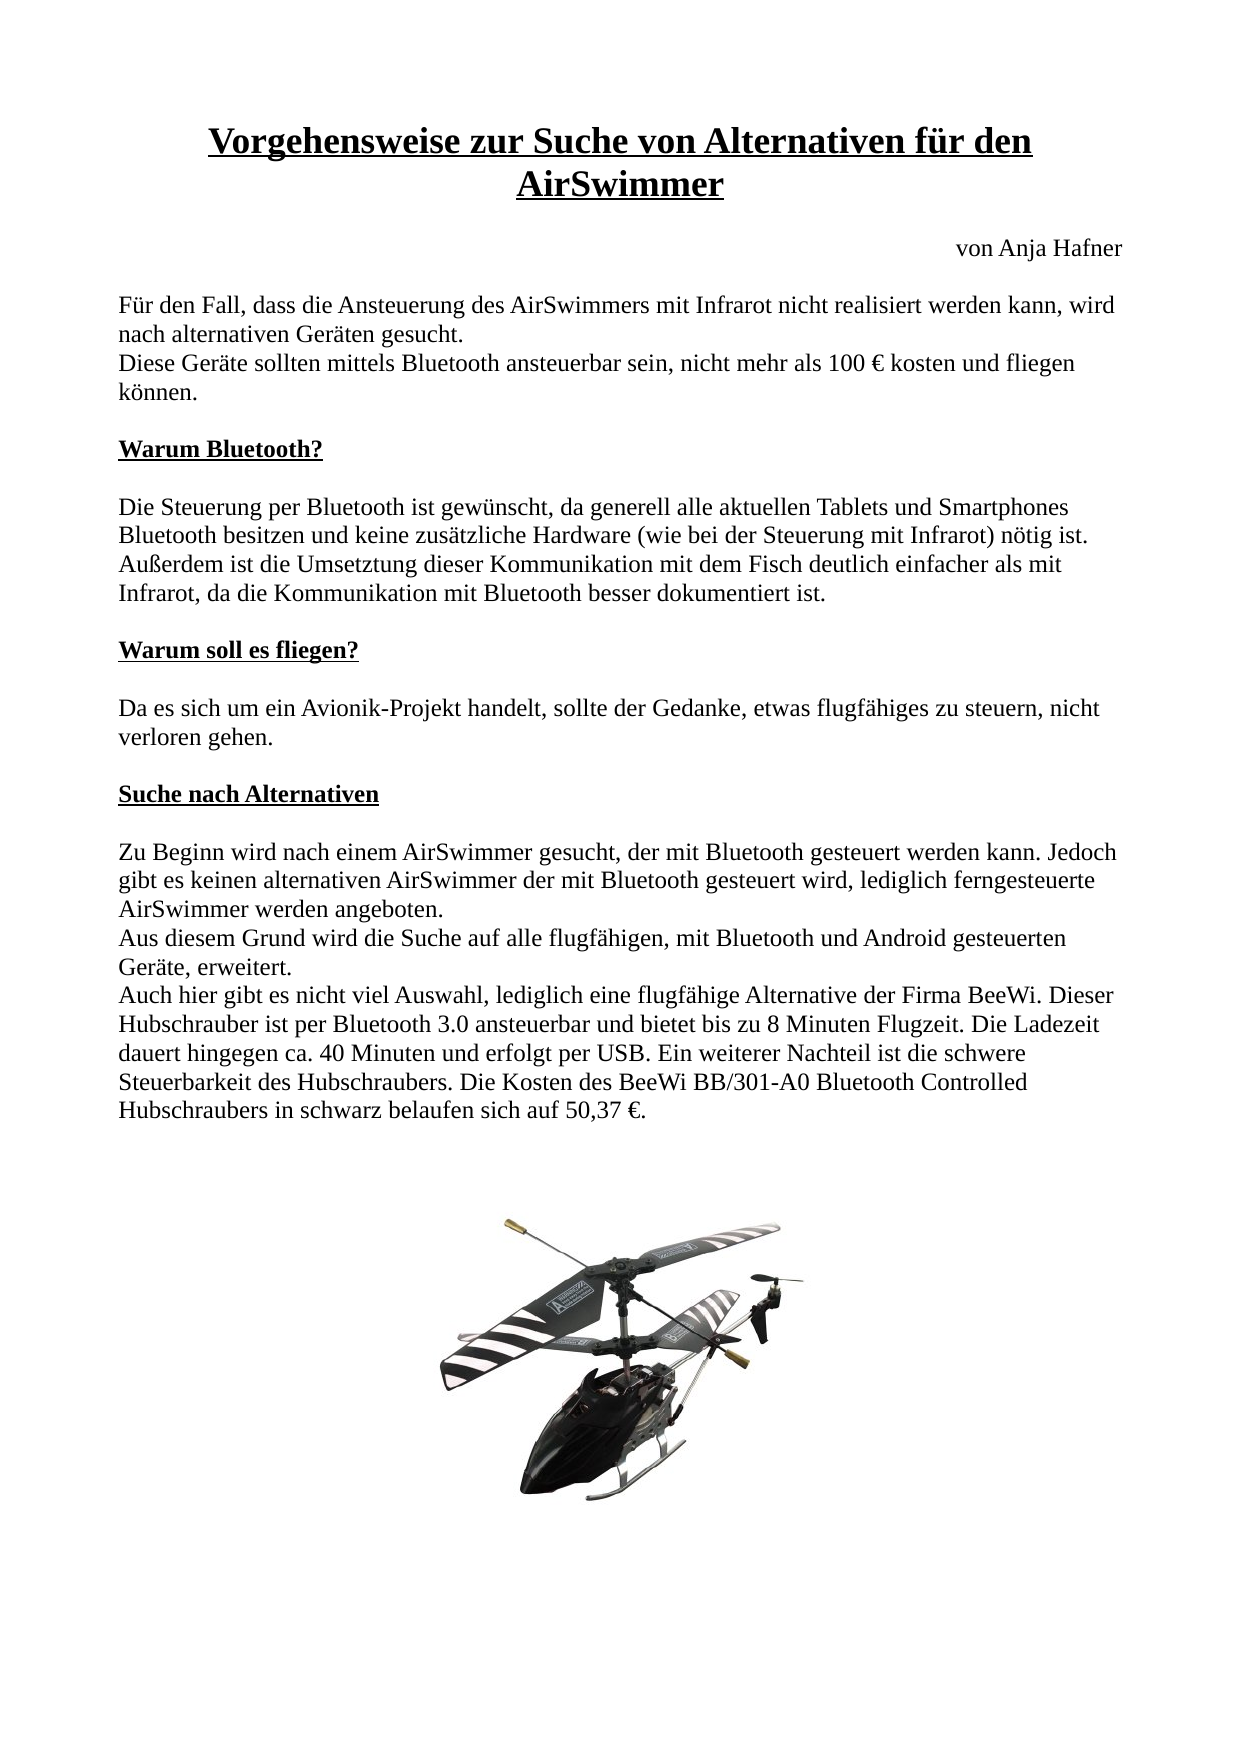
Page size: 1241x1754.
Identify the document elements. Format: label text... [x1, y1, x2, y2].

picture [419, 1191, 822, 1529]
text Da es sich um ein Avionik-Projekt handelt, sollte der Gedanke, etwas flugfähiges zu steuern, nicht verloren gehen. [118, 693, 1122, 751]
text Die Steuerung per Bluetooth ist gewünscht, da generell alle aktuellen Tablets und Smartphones Bluetooth besitzen und keine zusätzliche Hardware (wie bei der Steuerung mit Infrarot) nötig ist. Außerdem ist die Umsetztung dieser Kommunikation mit dem Fisch deutlich einfacher als mit Infrarot, da die Kommunikation mit Bluetooth besser dokumentiert ist. [118, 492, 1122, 607]
text Warum soll es fliegen? [118, 636, 1122, 664]
text Vorgehensweise zur Suche von Alternativen für den AirSwimmer [118, 118, 1122, 204]
text Diese Geräte sollten mittels Bluetooth ansteuerbar sein, nicht mehr als 100 € kosten und fliegen können. [118, 348, 1122, 406]
text Suche nach Alternativen [118, 779, 1122, 808]
text Warum Bluetooth? [118, 434, 1122, 463]
text Auch hier gibt es nicht viel Auswahl, lediglich eine flugfähige Alternative der Firma BeeWi. Dieser Hubschrauber ist per Bluetooth 3.0 ansteuerbar und bietet bis zu 8 Minuten Flugzeit. Die Ladezeit dauert hingegen ca. 40 Minuten und erfolgt per USB. Ein weiterer Nachteil ist die schwere Steuerbarkeit des Hubschraubers. Die Kosten des BeeWi BB/301-A0 Bluetooth Controlled Hubschraubers in schwarz belaufen sich auf 50,37 €. [118, 981, 1122, 1124]
text von Anja Hafner [118, 233, 1122, 262]
text Für den Fall, dass die Ansteuerung des AirSwimmers mit Infrarot nicht realisiert werden kann, wird nach alternativen Geräten gesucht. [118, 291, 1122, 348]
text Aus diesem Grund wird die Suche auf alle flugfähigen, mit Bluetooth und Android gesteuerten Geräte, erweitert. [118, 923, 1122, 981]
text Zu Beginn wird nach einem AirSwimmer gesucht, der mit Bluetooth gesteuert werden kann. Jedoch gibt es keinen alternativen AirSwimmer der mit Bluetooth gesteuert wird, lediglich ferngesteuerte AirSwimmer werden angeboten. [118, 837, 1122, 923]
